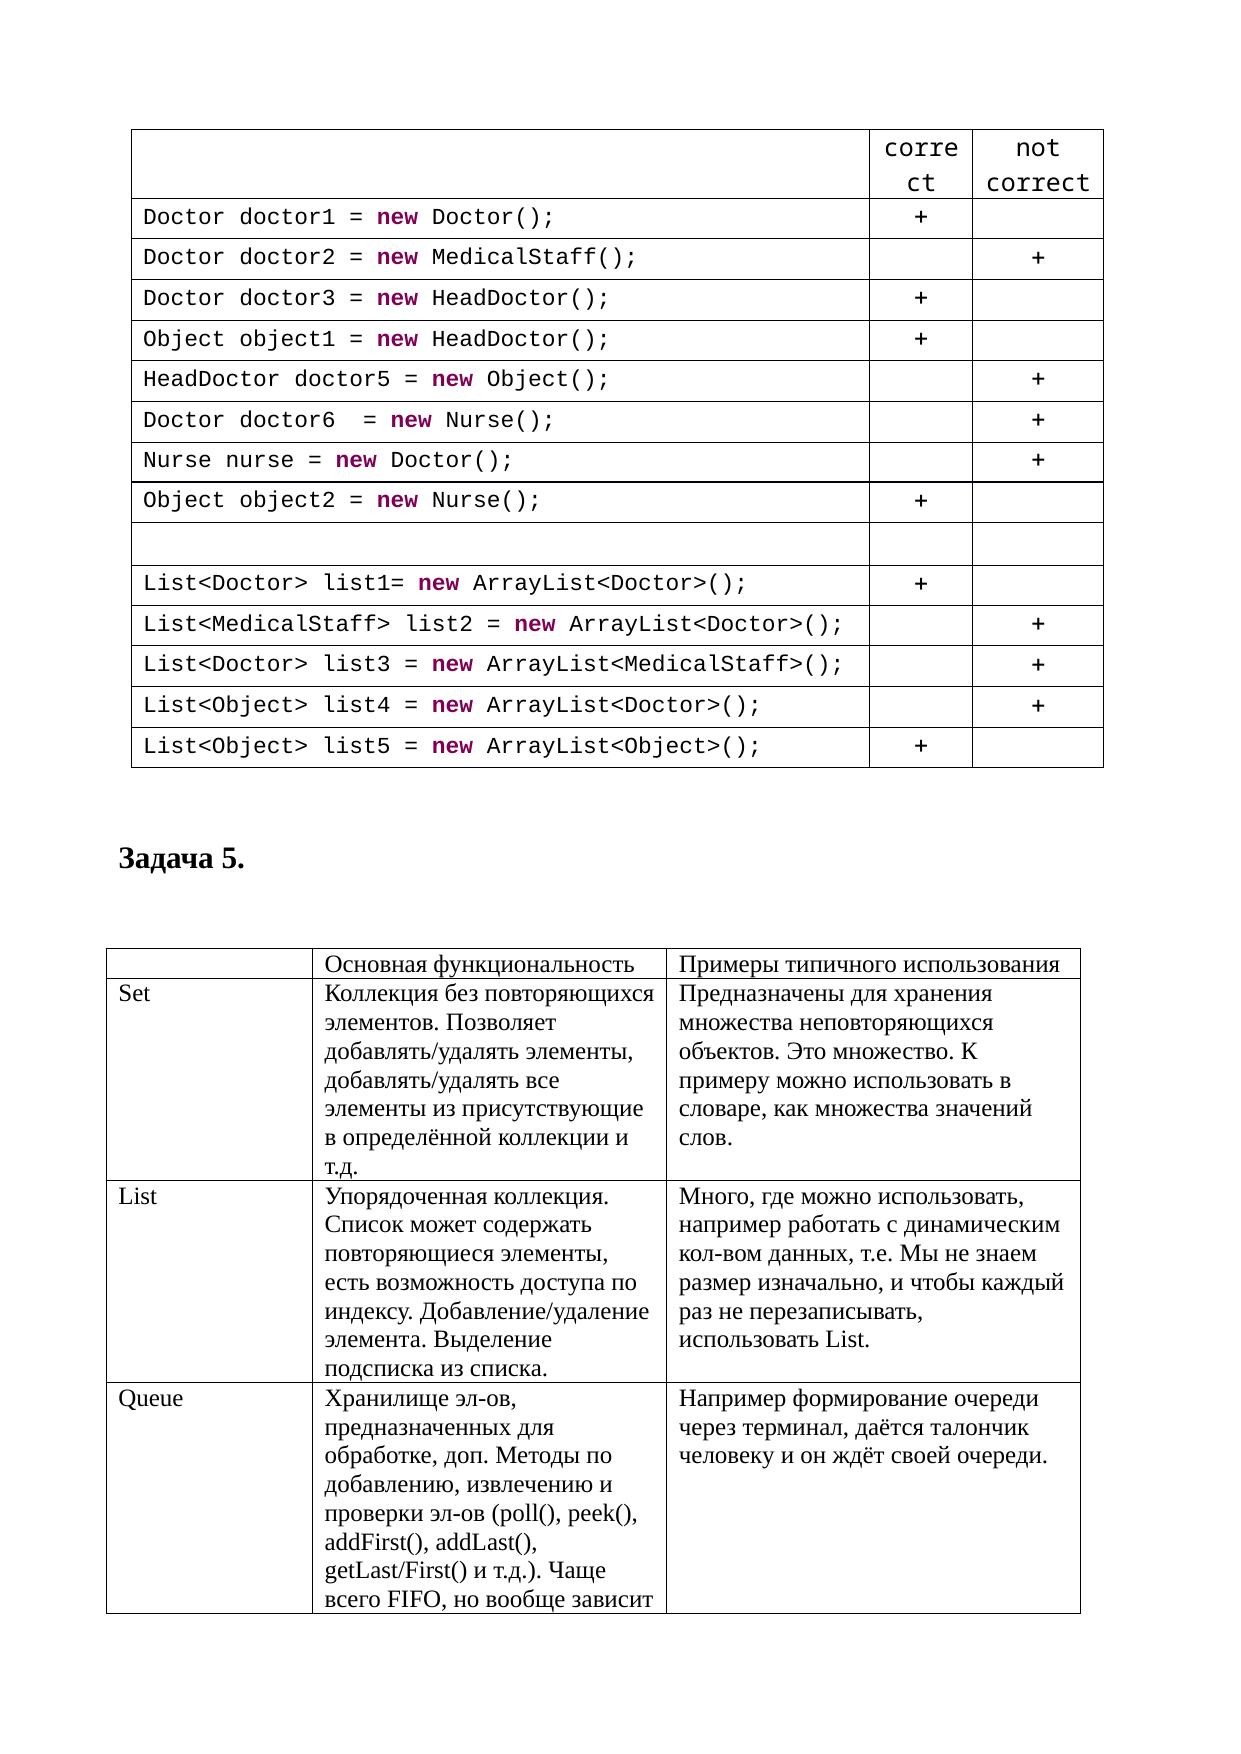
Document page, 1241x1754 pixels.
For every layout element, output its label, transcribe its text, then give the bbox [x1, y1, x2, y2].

table_header [132, 130, 869, 198]
table_cell [870, 523, 972, 564]
table_cell + [973, 402, 1103, 442]
table_cell Doctor doctor1 = new Doctor(); [132, 199, 869, 238]
table_cell Nurse nurse = new Doctor(); [132, 443, 869, 481]
table_cell Object object1 = new HeadDoctor(); [132, 321, 869, 360]
table_header Примеры типичного использования [667, 949, 1080, 977]
table_cell Doctor doctor3 = new HeadDoctor(); [132, 280, 869, 320]
table_cell Queue [107, 1383, 312, 1613]
table_cell [870, 687, 972, 727]
table_cell Упорядоченная коллекция. Список может содержать повторяющиеся элементы, есть возможность доступа по индексу. Добавление/удаление элемента. Выделение подсписка из списка. [313, 1181, 666, 1382]
table_cell + [870, 483, 972, 522]
table_cell List<Object> list5 = new ArrayList<Object>(); [132, 728, 869, 767]
table_header correct [870, 130, 972, 198]
table_cell + [973, 443, 1103, 481]
table_cell List<MedicalStaff> list2 = new ArrayList<Doctor>(); [132, 606, 869, 645]
table_cell + [870, 280, 972, 320]
table_cell Set [107, 979, 312, 1180]
table_cell Коллекция без повторяющихся элементов. Позволяет добавлять/удалять элементы, добавлять/удалять все элементы из присутствующие в определённой коллекции и т.д. [313, 979, 666, 1180]
table_cell HeadDoctor doctor5 = new Object(); [132, 361, 869, 401]
table_header Основная функциональность [313, 949, 666, 977]
table_cell List<Doctor> list1= new ArrayList<Doctor>(); [132, 566, 869, 605]
table_cell List<Object> list4 = new ArrayList<Doctor>(); [132, 687, 869, 727]
table_cell [973, 321, 1103, 360]
table_cell + [870, 321, 972, 360]
table_cell List<Doctor> list3 = new ArrayList<MedicalStaff>(); [132, 646, 869, 686]
table_header [107, 949, 312, 977]
table_cell Doctor doctor2 = new MedicalStaff(); [132, 239, 869, 279]
table_cell [973, 566, 1103, 605]
table_cell [132, 523, 869, 564]
table_header not correct [973, 130, 1103, 198]
table_cell [973, 199, 1103, 238]
table_cell + [973, 361, 1103, 401]
table_cell [973, 280, 1103, 320]
table_cell Например формирование очереди через терминал, даётся талончик человеку и он ждёт своей очереди. [667, 1383, 1080, 1613]
table_cell Хранилище эл-ов, предназначенных для обработке, доп. Методы по добавлению, извлечению и проверки эл-ов (poll(), peek(), addFirst(), addLast(), getLast/First() и т.д.). Чаще всего FIFO, но вообще зависит [313, 1383, 666, 1613]
table_cell Doctor doctor6 = new Nurse(); [132, 402, 869, 442]
table_cell [870, 443, 972, 481]
table_cell + [973, 646, 1103, 686]
text Задача 5. [118, 840, 1122, 876]
table_cell [870, 361, 972, 401]
table_cell + [973, 239, 1103, 279]
table_cell [870, 239, 972, 279]
table_cell + [973, 606, 1103, 645]
table_cell + [870, 566, 972, 605]
table_cell [870, 646, 972, 686]
table_cell [973, 483, 1103, 522]
table_cell Object object2 = new Nurse(); [132, 483, 869, 522]
table_cell [870, 402, 972, 442]
table_cell Много, где можно использовать, например работать с динамическим кол-вом данных, т.е. Мы не знаем размер изначально, и чтобы каждый раз не перезаписывать, использовать List. [667, 1181, 1080, 1382]
table_cell [870, 606, 972, 645]
table_cell Предназначены для хранения множества неповторяющихся объектов. Это множество. К примеру можно использовать в словаре, как множества значений слов. [667, 979, 1080, 1180]
table_cell + [870, 199, 972, 238]
table_cell + [870, 728, 972, 767]
table_cell [973, 523, 1103, 564]
table_cell [973, 728, 1103, 767]
table_cell + [973, 687, 1103, 727]
table_cell List [107, 1181, 312, 1382]
